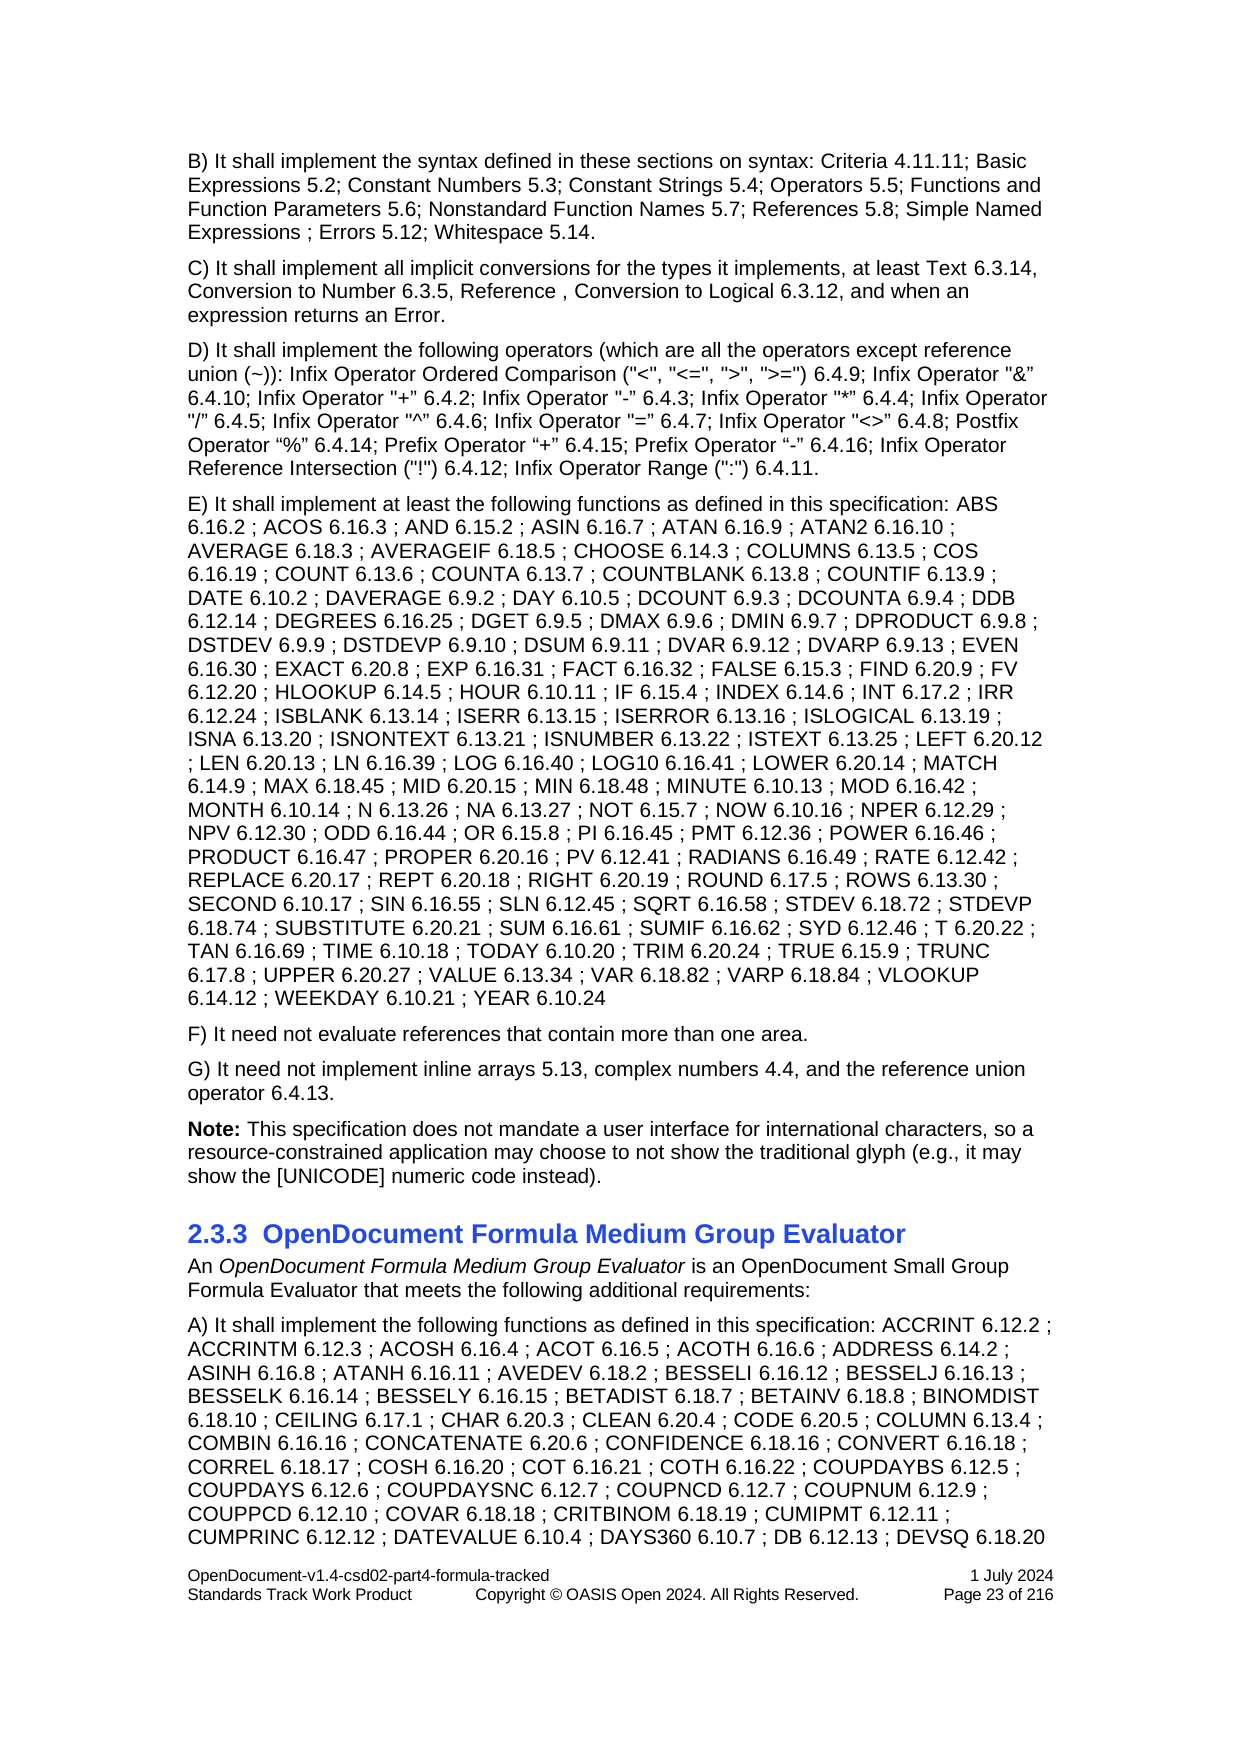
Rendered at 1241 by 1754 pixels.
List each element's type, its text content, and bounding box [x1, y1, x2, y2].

text Note: This specification does not mandate a user interface for international characters, so a resource-constrained application may choose to not show the traditional glyph (e.g., it may show the [UNICODE] numeric code instead). [187, 1117, 1053, 1188]
subtitle OpenDocument Formula Medium Group Evaluator [187, 1219, 1053, 1249]
list It need not evaluate references that contain more than one area. [187, 1022, 1053, 1046]
list It shall implement the following operators (which are all the operators except reference union (~)): Infix Operator Ordered Comparison ("<", "<=", ">", ">=") 6.4.9; Infix Operator "&” 6.4.10; Infix Operator "+” 6.4.2; Infix Operator "-” 6.4.3; Infix Operator "*” 6.4.4; Infix Operator "/” 6.4.5; Infix Operator "^” 6.4.6; Infix Operator "=” 6.4.7; Infix Operator "<>” 6.4.8; Postfix Operator “%” 6.4.14; Prefix Operator “+” 6.4.15; Prefix Operator “-” 6.4.16; Infix Operator Reference Intersection ("!") 6.4.12; Infix Operator Range (":") 6.4.11. [187, 339, 1053, 480]
list It shall implement the following functions as defined in this specification: ACCRINT 6.12.2 ; ACCRINTM 6.12.3 ; ACOSH 6.16.4 ; ACOT 6.16.5 ; ACOTH 6.16.6 ; ADDRESS 6.14.2 ; ASINH 6.16.8 ; ATANH 6.16.11 ; AVEDEV 6.18.2 ; BESSELI 6.16.12 ; BESSELJ 6.16.13 ; BESSELK 6.16.14 ; BESSELY 6.16.15 ; BETADIST 6.18.7 ; BETAINV 6.18.8 ; BINOMDIST 6.18.10 ; CEILING 6.17.1 ; CHAR 6.20.3 ; CLEAN 6.20.4 ; CODE 6.20.5 ; COLUMN 6.13.4 ; COMBIN 6.16.16 ; CONCATENATE 6.20.6 ; CONFIDENCE 6.18.16 ; CONVERT 6.16.18 ; CORREL 6.18.17 ; COSH 6.16.20 ; COT 6.16.21 ; COTH 6.16.22 ; COUPDAYBS 6.12.5 ; COUPDAYS 6.12.6 ; COUPDAYSNC 6.12.7 ; COUPNCD 6.12.7 ; COUPNUM 6.12.9 ; COUPPCD 6.12.10 ; COVAR 6.18.18 ; CRITBINOM 6.18.19 ; CUMIPMT 6.12.11 ; CUMPRINC 6.12.12 ; DATEVALUE 6.10.4 ; DAYS360 6.10.7 ; DB 6.12.13 ; DEVSQ 6.18.20 [187, 1314, 1053, 1549]
list It need not implement inline arrays 5.13, complex numbers 4.4, and the reference union operator 6.4.13. [187, 1058, 1053, 1105]
list It shall implement the syntax defined in these sections on syntax: Criteria 4.11.11; Basic Expressions 5.2; Constant Numbers 5.3; Constant Strings 5.4; Operators 5.5; Functions and Function Parameters 5.6; Nonstandard Function Names 5.7; References 5.8; Simple Named Expressions ; Errors 5.12; Whitespace 5.14. [187, 150, 1053, 244]
list It shall implement at least the following functions as defined in this specification: ABS 6.16.2 ; ACOS 6.16.3 ; AND 6.15.2 ; ASIN 6.16.7 ; ATAN 6.16.9 ; ATAN2 6.16.10 ; AVERAGE 6.18.3 ; AVERAGEIF 6.18.5 ; CHOOSE 6.14.3 ; COLUMNS 6.13.5 ; COS 6.16.19 ; COUNT 6.13.6 ; COUNTA 6.13.7 ; COUNTBLANK 6.13.8 ; COUNTIF 6.13.9 ; DATE 6.10.2 ; DAVERAGE 6.9.2 ; DAY 6.10.5 ; DCOUNT 6.9.3 ; DCOUNTA 6.9.4 ; DDB 6.12.14 ; DEGREES 6.16.25 ; DGET 6.9.5 ; DMAX 6.9.6 ; DMIN 6.9.7 ; DPRODUCT 6.9.8 ; DSTDEV 6.9.9 ; DSTDEVP 6.9.10 ; DSUM 6.9.11 ; DVAR 6.9.12 ; DVARP 6.9.13 ; EVEN 6.16.30 ; EXACT 6.20.8 ; EXP 6.16.31 ; FACT 6.16.32 ; FALSE 6.15.3 ; FIND 6.20.9 ; FV 6.12.20 ; HLOOKUP 6.14.5 ; HOUR 6.10.11 ; IF 6.15.4 ; INDEX 6.14.6 ; INT 6.17.2 ; IRR 6.12.24 ; ISBLANK 6.13.14 ; ISERR 6.13.15 ; ISERROR 6.13.16 ; ISLOGICAL 6.13.19 ; ISNA 6.13.20 ; ISNONTEXT 6.13.21 ; ISNUMBER 6.13.22 ; ISTEXT 6.13.25 ; LEFT 6.20.12 ; LEN 6.20.13 ; LN 6.16.39 ; LOG 6.16.40 ; LOG10 6.16.41 ; LOWER 6.20.14 ; MATCH 6.14.9 ; MAX 6.18.45 ; MID 6.20.15 ; MIN 6.18.48 ; MINUTE 6.10.13 ; MOD 6.16.42 ; MONTH 6.10.14 ; N 6.13.26 ; NA 6.13.27 ; NOT 6.15.7 ; NOW 6.10.16 ; NPER 6.12.29 ; NPV 6.12.30 ; ODD 6.16.44 ; OR 6.15.8 ; PI 6.16.45 ; PMT 6.12.36 ; POWER 6.16.46 ; PRODUCT 6.16.47 ; PROPER 6.20.16 ; PV 6.12.41 ; RADIANS 6.16.49 ; RATE 6.12.42 ; REPLACE 6.20.17 ; REPT 6.20.18 ; RIGHT 6.20.19 ; ROUND 6.17.5 ; ROWS 6.13.30 ; SECOND 6.10.17 ; SIN 6.16.55 ; SLN 6.12.45 ; SQRT 6.16.58 ; STDEV 6.18.72 ; STDEVP 6.18.74 ; SUBSTITUTE 6.20.21 ; SUM 6.16.61 ; SUMIF 6.16.62 ; SYD 6.12.46 ; T 6.20.22 ; TAN 6.16.69 ; TIME 6.10.18 ; TODAY 6.10.20 ; TRIM 6.20.24 ; TRUE 6.15.9 ; TRUNC 6.17.8 ; UPPER 6.20.27 ; VALUE 6.13.34 ; VAR 6.18.82 ; VARP 6.18.84 ; VLOOKUP 6.14.12 ; WEEKDAY 6.10.21 ; YEAR 6.10.24 [187, 492, 1053, 1010]
text An OpenDocument Formula Medium Group Evaluator is an OpenDocument Small Group Formula Evaluator that meets the following additional requirements: [187, 1255, 1053, 1302]
list It shall implement all implicit conversions for the types it implements, at least Text 6.3.14, Conversion to Number 6.3.5, Reference , Conversion to Logical 6.3.12, and when an expression returns an Error. [187, 256, 1053, 327]
